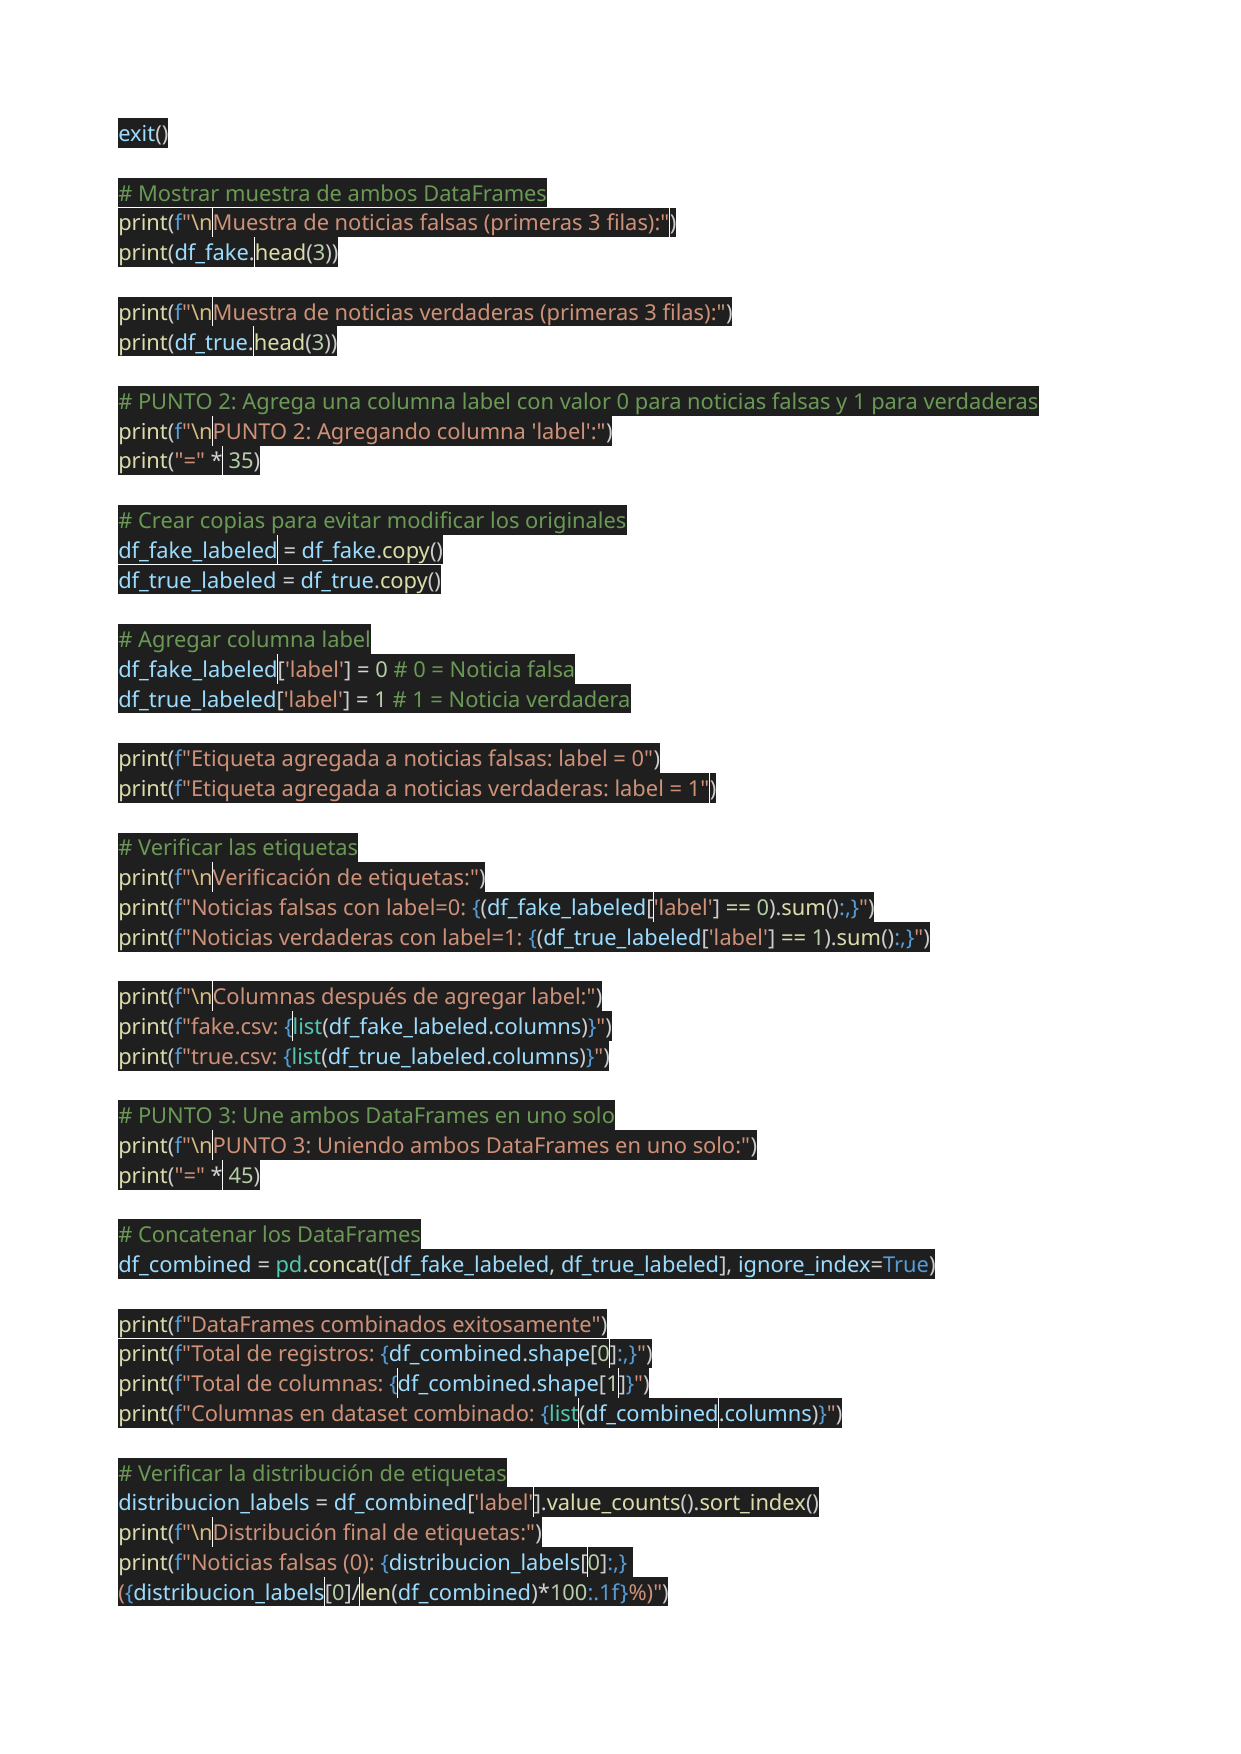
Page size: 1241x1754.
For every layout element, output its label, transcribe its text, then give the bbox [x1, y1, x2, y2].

text print(df_fake.head(3)) [118, 237, 1122, 267]
text print(f"fake.csv: {list(df_fake_labeled.columns)}") [118, 1011, 1122, 1041]
text print(f"DataFrames combinados exitosamente") [118, 1309, 1122, 1338]
text print(f"Total de registros: {df_combined.shape[0]:,}") [118, 1338, 1122, 1368]
text print(f"Etiqueta agregada a noticias falsas: label = 0") [118, 743, 1122, 773]
text df_fake_labeled = df_fake.copy() [118, 535, 1122, 564]
text print(f"\nDistribución final de etiquetas:") [118, 1517, 1122, 1547]
text print("=" * 45) [118, 1160, 1122, 1190]
text print(f"Noticias verdaderas con label=1: {(df_true_labeled['label'] == 1).sum():,}") [118, 922, 1122, 952]
text print(f"Etiqueta agregada a noticias verdaderas: label = 1") [118, 773, 1122, 803]
text # Verificar las etiquetas [118, 832, 1122, 862]
text print(f"\nVerificación de etiquetas:") [118, 862, 1122, 892]
text print(f"\nPUNTO 2: Agregando columna 'label':") [118, 416, 1122, 446]
text print(f"Noticias falsas (0): {distribucion_labels[0]:,} ({distribucion_labels[0]/len(df_combined)*100:.1f}%)") [118, 1547, 1122, 1606]
text distribucion_labels = df_combined['label'].value_counts().sort_index() [118, 1487, 1122, 1517]
text exit() [118, 118, 1122, 148]
text print(f"\nMuestra de noticias verdaderas (primeras 3 filas):") [118, 297, 1122, 326]
text # Verificar la distribución de etiquetas [118, 1457, 1122, 1487]
text print(f"Total de columnas: {df_combined.shape[1]}") [118, 1368, 1122, 1398]
text print(f"\nColumnas después de agregar label:") [118, 981, 1122, 1011]
text # PUNTO 2: Agrega una columna label con valor 0 para noticias falsas y 1 para verdaderas [118, 386, 1122, 416]
text # Crear copias para evitar modificar los originales [118, 505, 1122, 535]
text print(f"\nMuestra de noticias falsas (primeras 3 filas):") [118, 207, 1122, 237]
text print("=" * 35) [118, 446, 1122, 475]
text df_fake_labeled['label'] = 0 # 0 = Noticia falsa [118, 654, 1122, 684]
text # Mostrar muestra de ambos DataFrames [118, 178, 1122, 207]
text print(f"Columnas en dataset combinado: {list(df_combined.columns)}") [118, 1398, 1122, 1428]
text # Agregar columna label [118, 624, 1122, 654]
text print(f"Noticias falsas con label=0: {(df_fake_labeled['label'] == 0).sum():,}") [118, 892, 1122, 922]
text df_true_labeled = df_true.copy() [118, 564, 1122, 594]
text df_true_labeled['label'] = 1 # 1 = Noticia verdadera [118, 684, 1122, 713]
text # Concatenar los DataFrames [118, 1219, 1122, 1249]
text df_combined = pd.concat([df_fake_labeled, df_true_labeled], ignore_index=True) [118, 1249, 1122, 1279]
text print(df_true.head(3)) [118, 326, 1122, 356]
text # PUNTO 3: Une ambos DataFrames en uno solo [118, 1100, 1122, 1130]
text print(f"true.csv: {list(df_true_labeled.columns)}") [118, 1041, 1122, 1071]
text print(f"\nPUNTO 3: Uniendo ambos DataFrames en uno solo:") [118, 1130, 1122, 1160]
